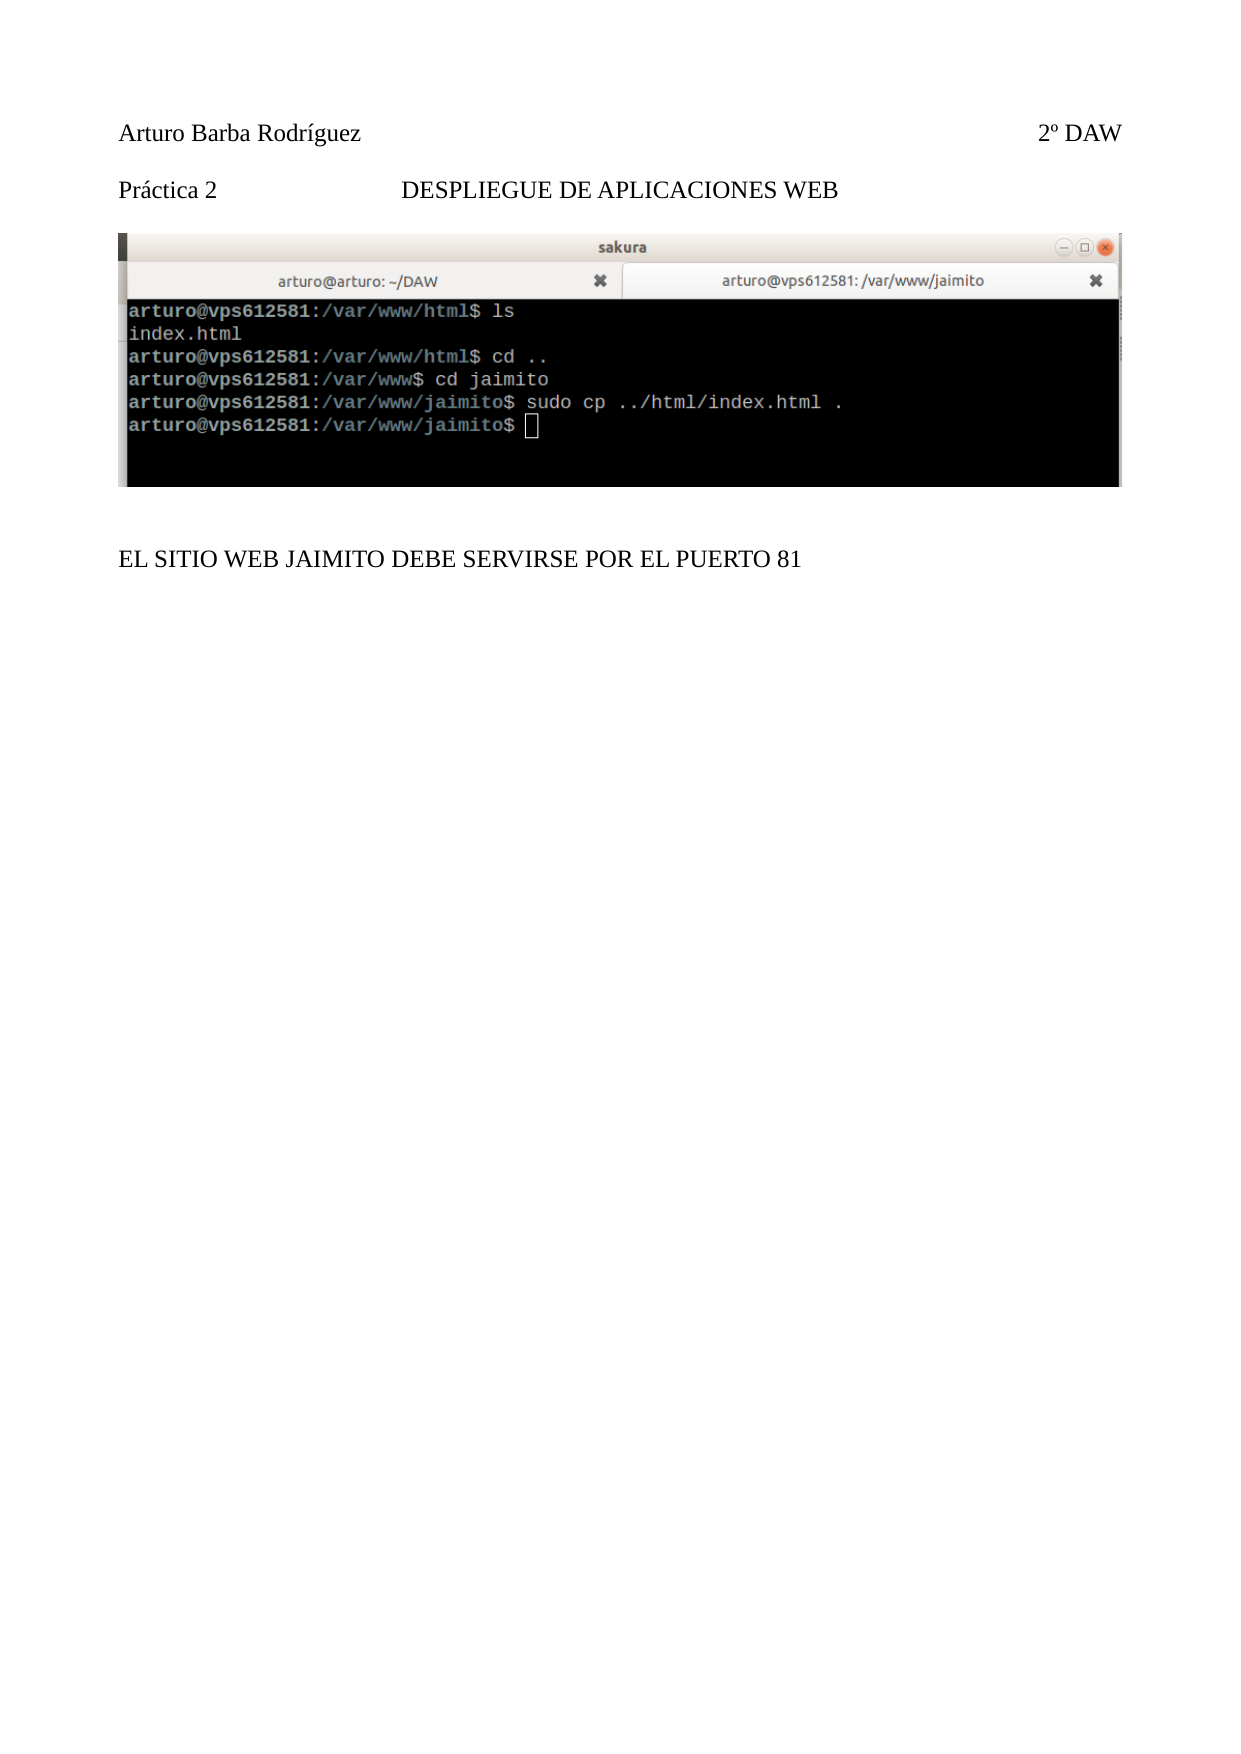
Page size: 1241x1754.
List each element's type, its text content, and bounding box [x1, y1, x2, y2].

picture [118, 233, 1123, 487]
text EL SITIO WEB JAIMITO DEBE SERVIRSE POR EL PUERTO 81 [118, 544, 1122, 573]
